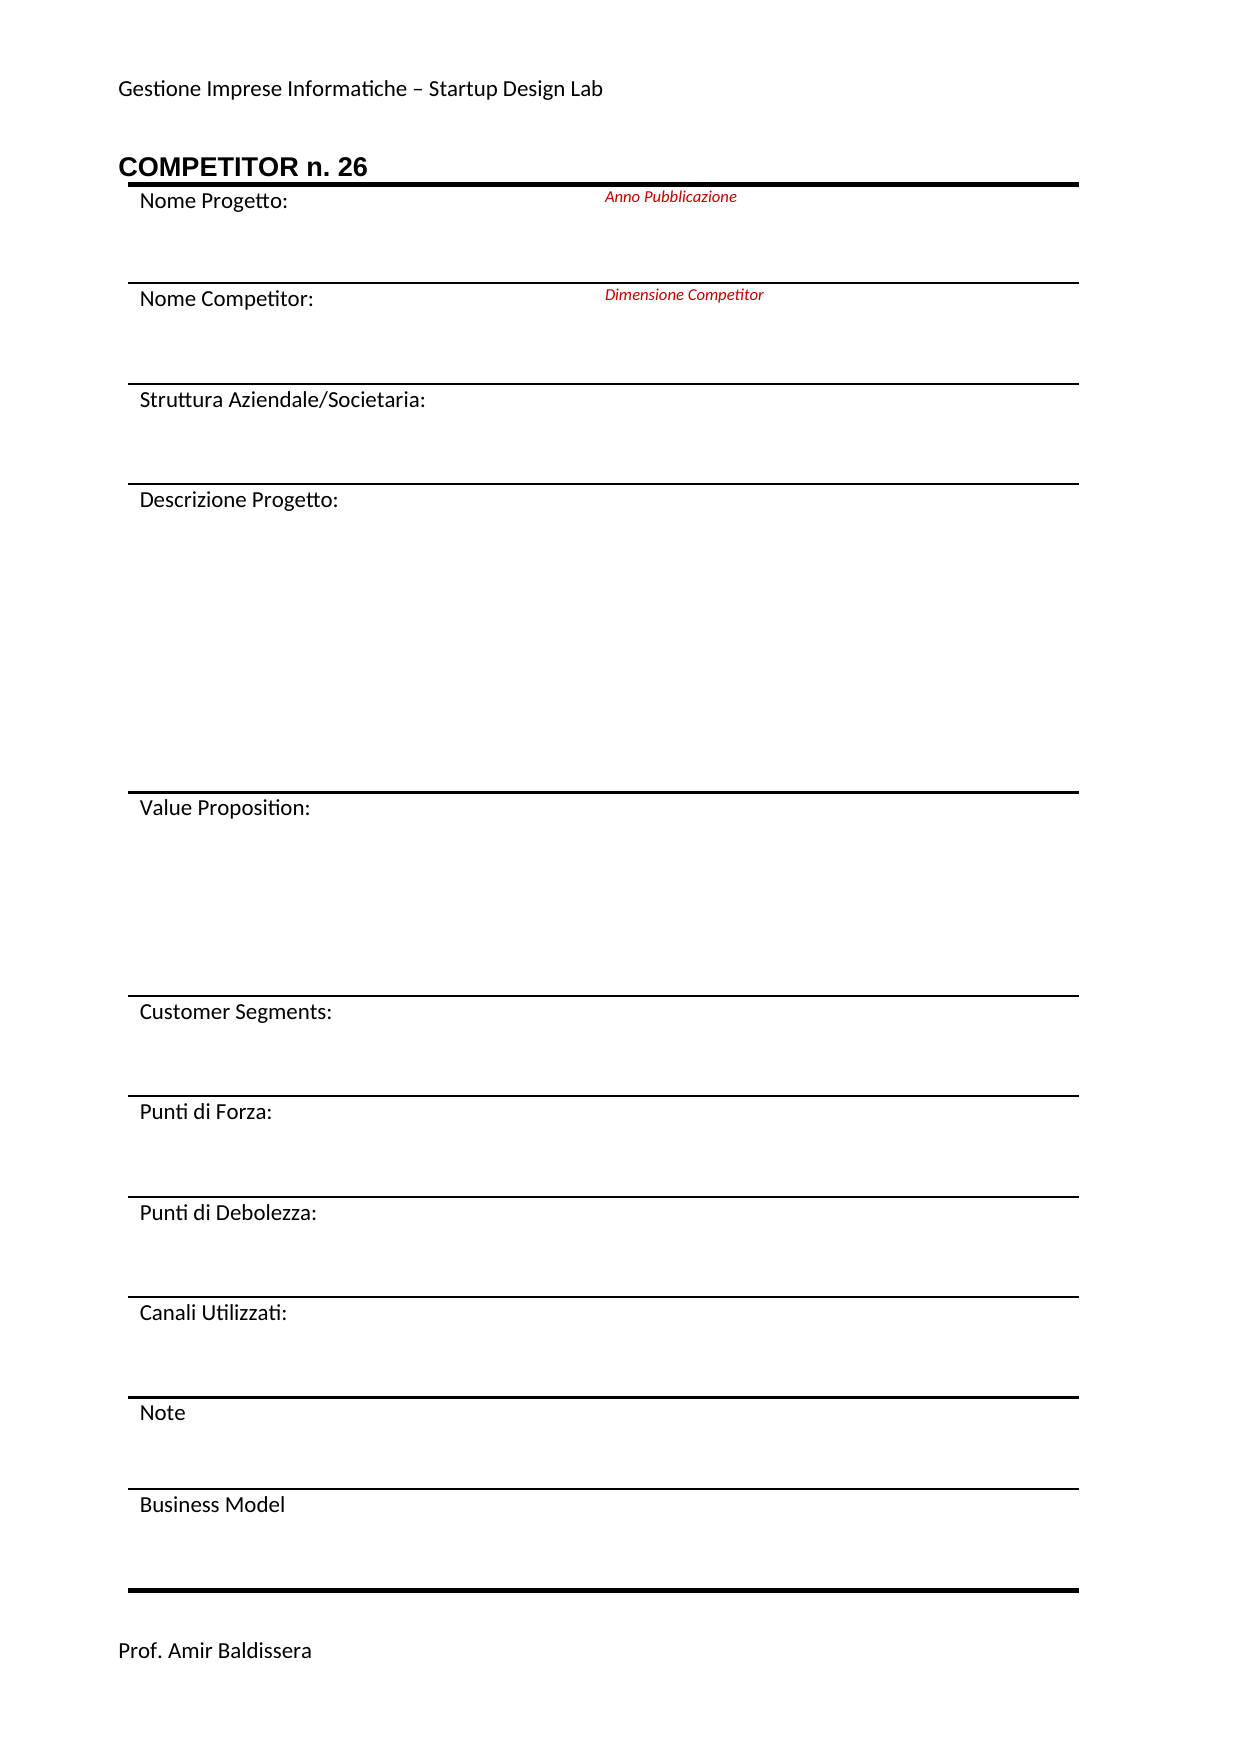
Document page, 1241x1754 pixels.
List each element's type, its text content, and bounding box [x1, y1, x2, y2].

table_cell Dimensione Competitor [594, 284, 1078, 383]
table_cell Business Model [128, 1490, 1078, 1588]
table_cell Nome Competitor: [128, 284, 593, 383]
table_cell Descrizione Progetto: [128, 485, 1078, 791]
table_cell Struttura Aziendale/Societaria: [128, 385, 1078, 483]
table_cell Note [128, 1399, 1078, 1488]
table_cell Punti di Debolezza: [128, 1198, 1078, 1296]
subtitle COMPETITOR n. 26 [118, 151, 1122, 182]
table_cell Value Proposition: [128, 794, 1078, 995]
table_cell Canali Utilizzati: [128, 1298, 1078, 1396]
table_header Nome Progetto: [128, 187, 593, 282]
table_cell Punti di Forza: [128, 1097, 1078, 1196]
table_header Anno Pubblicazione [594, 187, 1078, 282]
table_cell Customer Segments: [128, 997, 1078, 1095]
